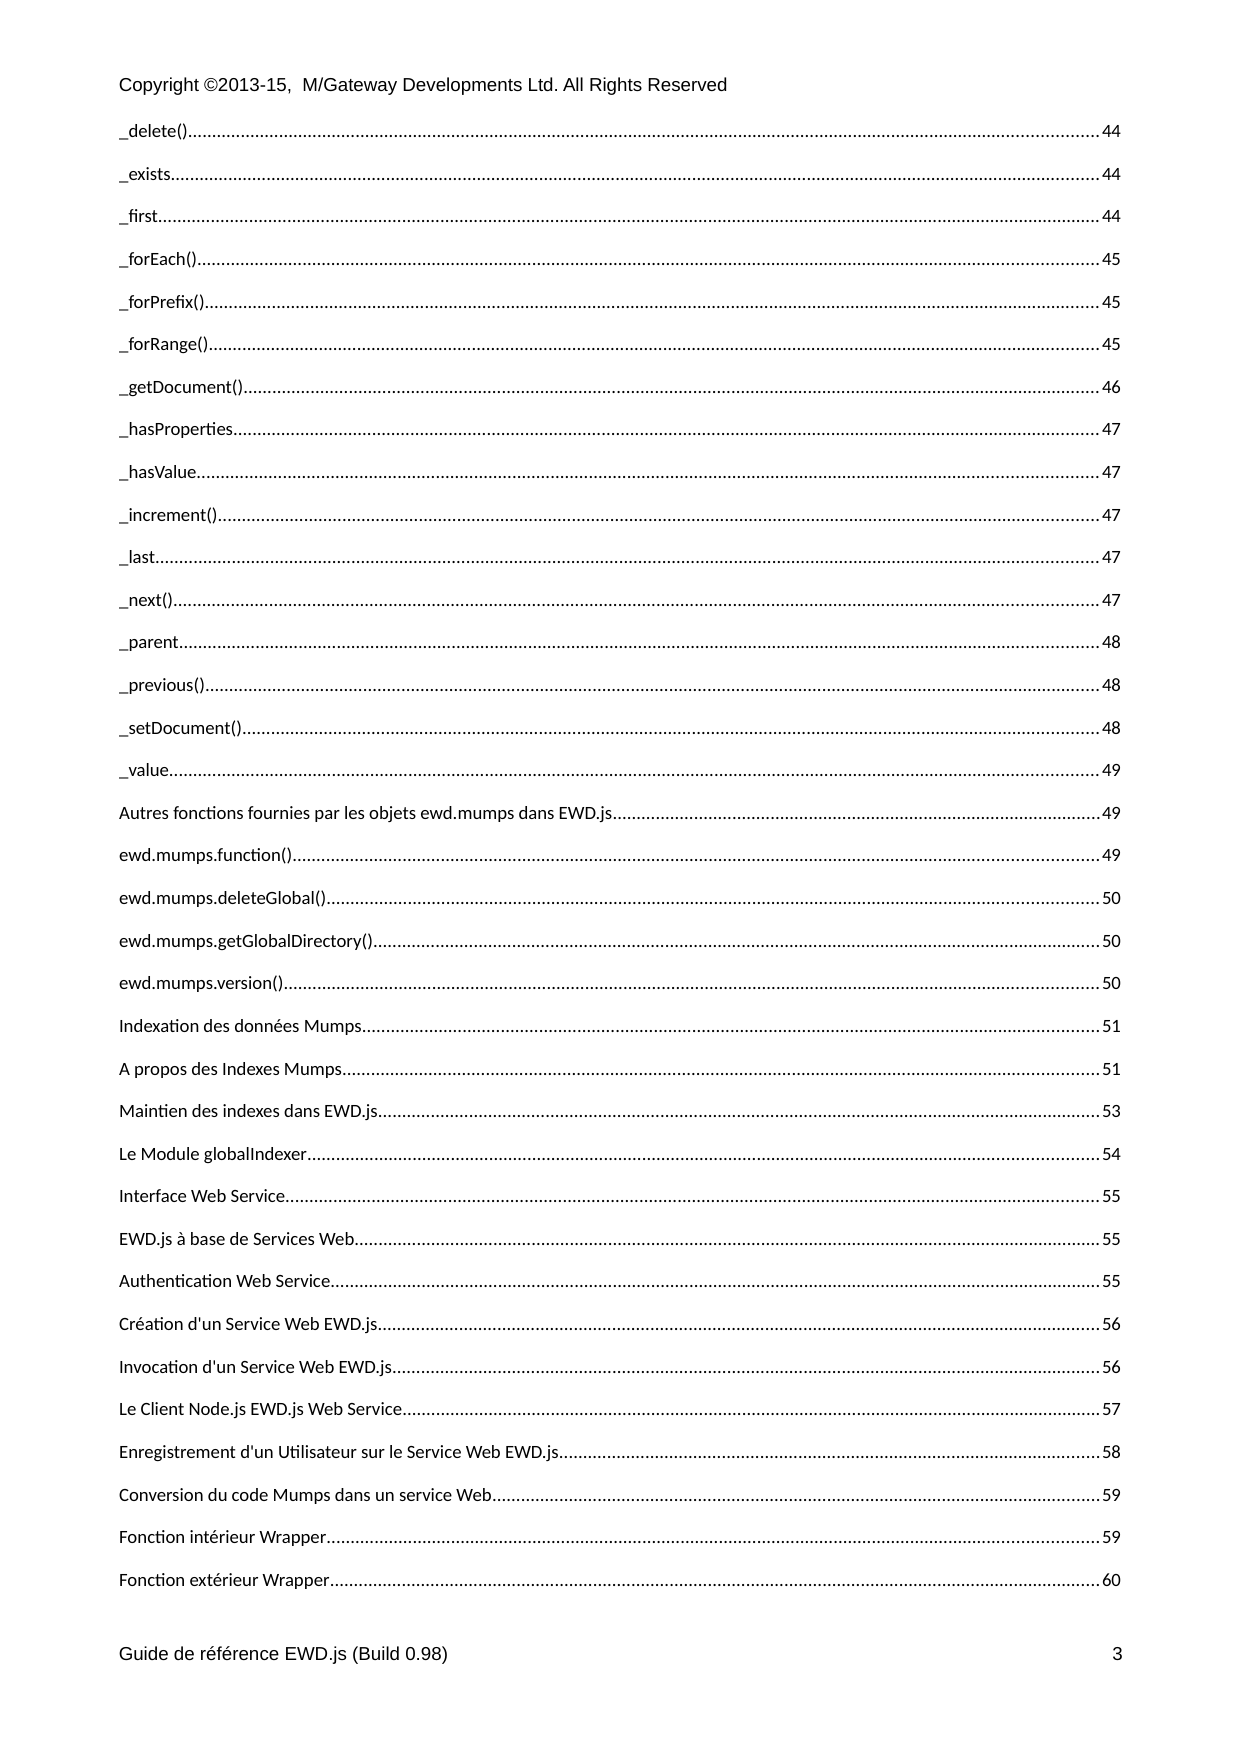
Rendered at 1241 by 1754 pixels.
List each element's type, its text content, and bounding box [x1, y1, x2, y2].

text _forPrefix() 45 [119, 290, 1121, 313]
text _last 47 [119, 545, 1121, 568]
text ewd.mumps.getGlobalDirectory() 50 [119, 929, 1121, 952]
text _forEach() 45 [119, 247, 1121, 270]
text _exists 44 [119, 162, 1121, 185]
text _hasValue 47 [119, 460, 1121, 483]
text Invocation d'un Service Web EWD.js 56 [119, 1355, 1121, 1378]
text ewd.mumps.deleteGlobal() 50 [119, 886, 1121, 909]
text Authentication Web Service 55 [119, 1270, 1121, 1293]
text Enregistrement d'un Utilisateur sur le Service Web EWD.js 58 [119, 1440, 1121, 1463]
text Interface Web Service 55 [119, 1184, 1121, 1207]
text Le Client Node.js EWD.js Web Service 57 [119, 1397, 1121, 1420]
text _parent 48 [119, 631, 1121, 653]
text Fonction intérieur Wrapper 59 [119, 1525, 1121, 1548]
text Conversion du code Mumps dans un service Web 59 [119, 1483, 1121, 1506]
text A propos des Indexes Mumps 51 [119, 1057, 1121, 1079]
text _delete() 44 [119, 119, 1121, 142]
text _setDocument() 48 [119, 716, 1121, 739]
text ewd.mumps.version() 50 [119, 971, 1121, 994]
text _increment() 47 [119, 503, 1121, 526]
text ewd.mumps.function() 49 [119, 844, 1121, 867]
text Indexation des données Mumps 51 [119, 1014, 1121, 1037]
text Création d'un Service Web EWD.js 56 [119, 1312, 1121, 1335]
text Fonction extérieur Wrapper 60 [119, 1568, 1121, 1591]
text Le Module globalIndexer 54 [119, 1142, 1121, 1165]
text _hasProperties 47 [119, 418, 1121, 441]
text Maintien des indexes dans EWD.js 53 [119, 1099, 1121, 1122]
text _next() 47 [119, 588, 1121, 611]
text _value 49 [119, 758, 1121, 781]
text Autres fonctions fournies par les objets ewd.mumps dans EWD.js 49 [119, 801, 1121, 824]
text _forRange() 45 [119, 332, 1121, 355]
text EWD.js à base de Services Web 55 [119, 1227, 1121, 1250]
text _previous() 48 [119, 673, 1121, 696]
text _first 44 [119, 204, 1121, 227]
text _getDocument() 46 [119, 375, 1121, 398]
